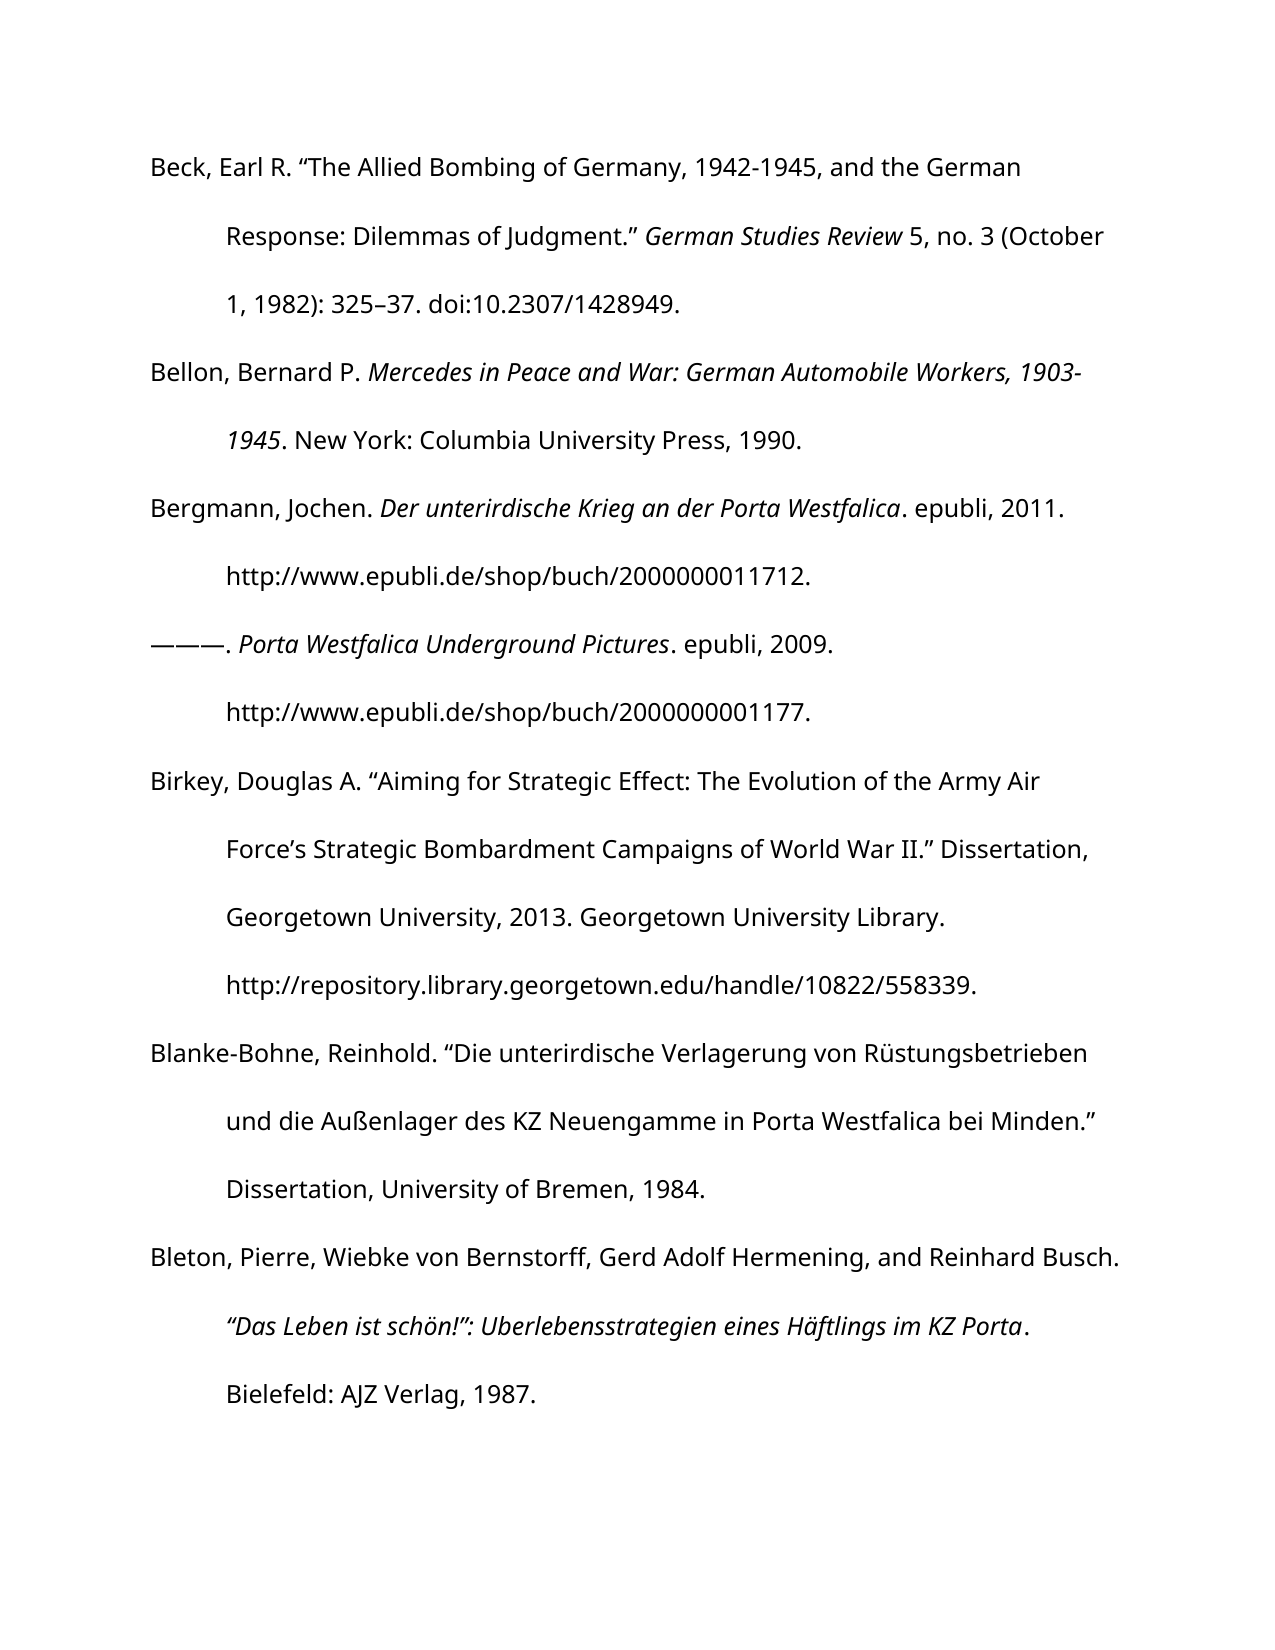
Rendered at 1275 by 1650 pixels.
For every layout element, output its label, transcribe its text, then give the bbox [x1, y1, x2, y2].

text Bellon, Bernard P. Mercedes in Peace and War: German Automobile Workers, 1903- 1945. New York: Columbia University Press, 1990. [150, 354, 1125, 457]
text Birkey, Douglas A. “Aiming for Strategic Effect: The Evolution of the Army Air Force’s Strategic Bombardment Campaigns of World War II.” Dissertation, Georgetown University, 2013. Georgetown University Library. http://repository.library.georgetown.edu/handle/10822/558339. [150, 763, 1125, 1002]
text ———. Porta Westfalica Underground Pictures. epubli, 2009. http://www.epubli.de/shop/buch/2000000001177. [150, 627, 1125, 729]
text Bergmann, Jochen. Der unterirdische Krieg an der Porta Westfalica. epubli, 2011. http://www.epubli.de/shop/buch/2000000011712. [150, 491, 1125, 593]
text Blanke-Bohne, Reinhold. “Die unterirdische Verlagerung von Rüstungsbetrieben und die Außenlager des KZ Neuengamme in Porta Westfalica bei Minden.” Dissertation, University of Bremen, 1984. [150, 1036, 1125, 1206]
text Beck, Earl R. “The Allied Bombing of Germany, 1942-1945, and the German Response: Dilemmas of Judgment.” German Studies Review 5, no. 3 (October 1, 1982): 325–37. doi:10.2307/1428949. [150, 150, 1125, 320]
text Bleton, Pierre, Wiebke von Bernstorff, Gerd Adolf Hermening, and Reinhard Busch. “Das Leben ist schön!”: Uberlebensstrategien eines Häftlings im KZ Porta. Bielefeld: AJZ Verlag, 1987. [150, 1240, 1125, 1410]
